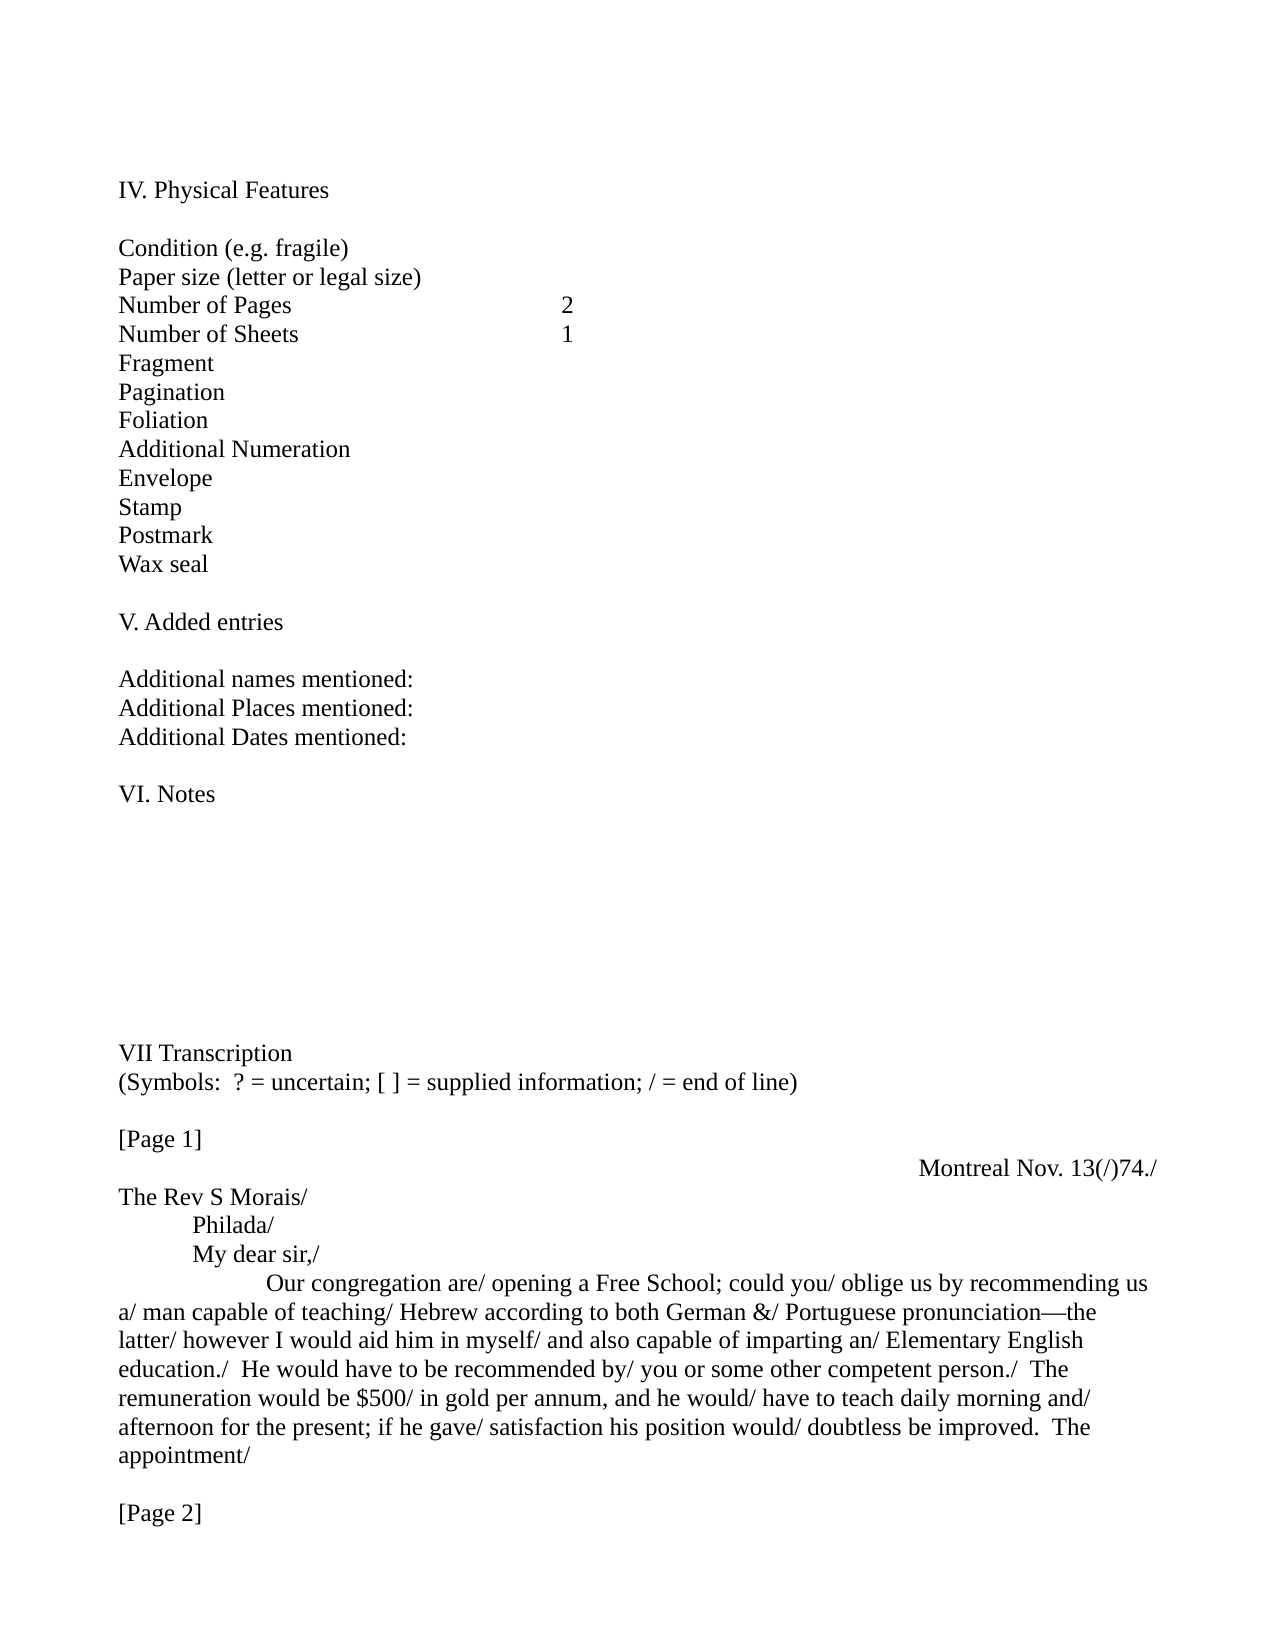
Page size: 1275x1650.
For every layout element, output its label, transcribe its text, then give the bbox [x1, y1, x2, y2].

text V. Added entries [118, 607, 1157, 636]
text Additional Dates mentioned: [118, 722, 1157, 751]
text Fragment [118, 348, 1157, 377]
text Pagination [118, 377, 1157, 406]
text Wax seal [118, 549, 1157, 578]
text Number of Pages 2 [118, 291, 1157, 319]
text Stamp [118, 492, 1157, 521]
text My dear sir,/ [118, 1239, 1157, 1268]
text Number of Sheets 1 [118, 319, 1157, 348]
text Condition (e.g. fragile) [118, 233, 1157, 262]
text Additional names mentioned: [118, 664, 1157, 693]
text Montreal Nov. 13(/)74./ [118, 1153, 1157, 1182]
text [Page 2] [118, 1498, 1157, 1527]
text Foliation [118, 406, 1157, 434]
text (Symbols: ? = uncertain; [ ] = supplied information; / = end of line) [118, 1067, 1157, 1096]
text Paper size (letter or legal size) [118, 262, 1157, 291]
text Additional Places mentioned: [118, 693, 1157, 722]
text Envelope [118, 463, 1157, 492]
text The Rev S Morais/ [118, 1182, 1157, 1211]
text Philada/ [118, 1211, 1157, 1239]
text IV. Physical Features [118, 176, 1157, 204]
text Postma rk [118, 521, 1157, 549]
text Our congregation are/ opening a Free School; could you/ oblige us by recommending us a/ man capable of teaching/ Hebrew according to both German &/ Portuguese pronunciation—the latter/ however I would aid him in myself/ and also capable of imparting an/ Elementary English education./ He would have to be recommended by/ you or some other competent person./ The remuneration would be $500/ in gold per annum, and he would/ have to teach daily morning and/ afternoon for the present; if he gave/ satisfaction his position would/ doubtless be improved. The appointment/ [118, 1268, 1157, 1469]
text [Page 1] [118, 1124, 1157, 1153]
text VII Transcription [118, 1038, 1157, 1067]
text VI. Notes [118, 779, 1157, 808]
text Additional Numeration [118, 434, 1157, 463]
